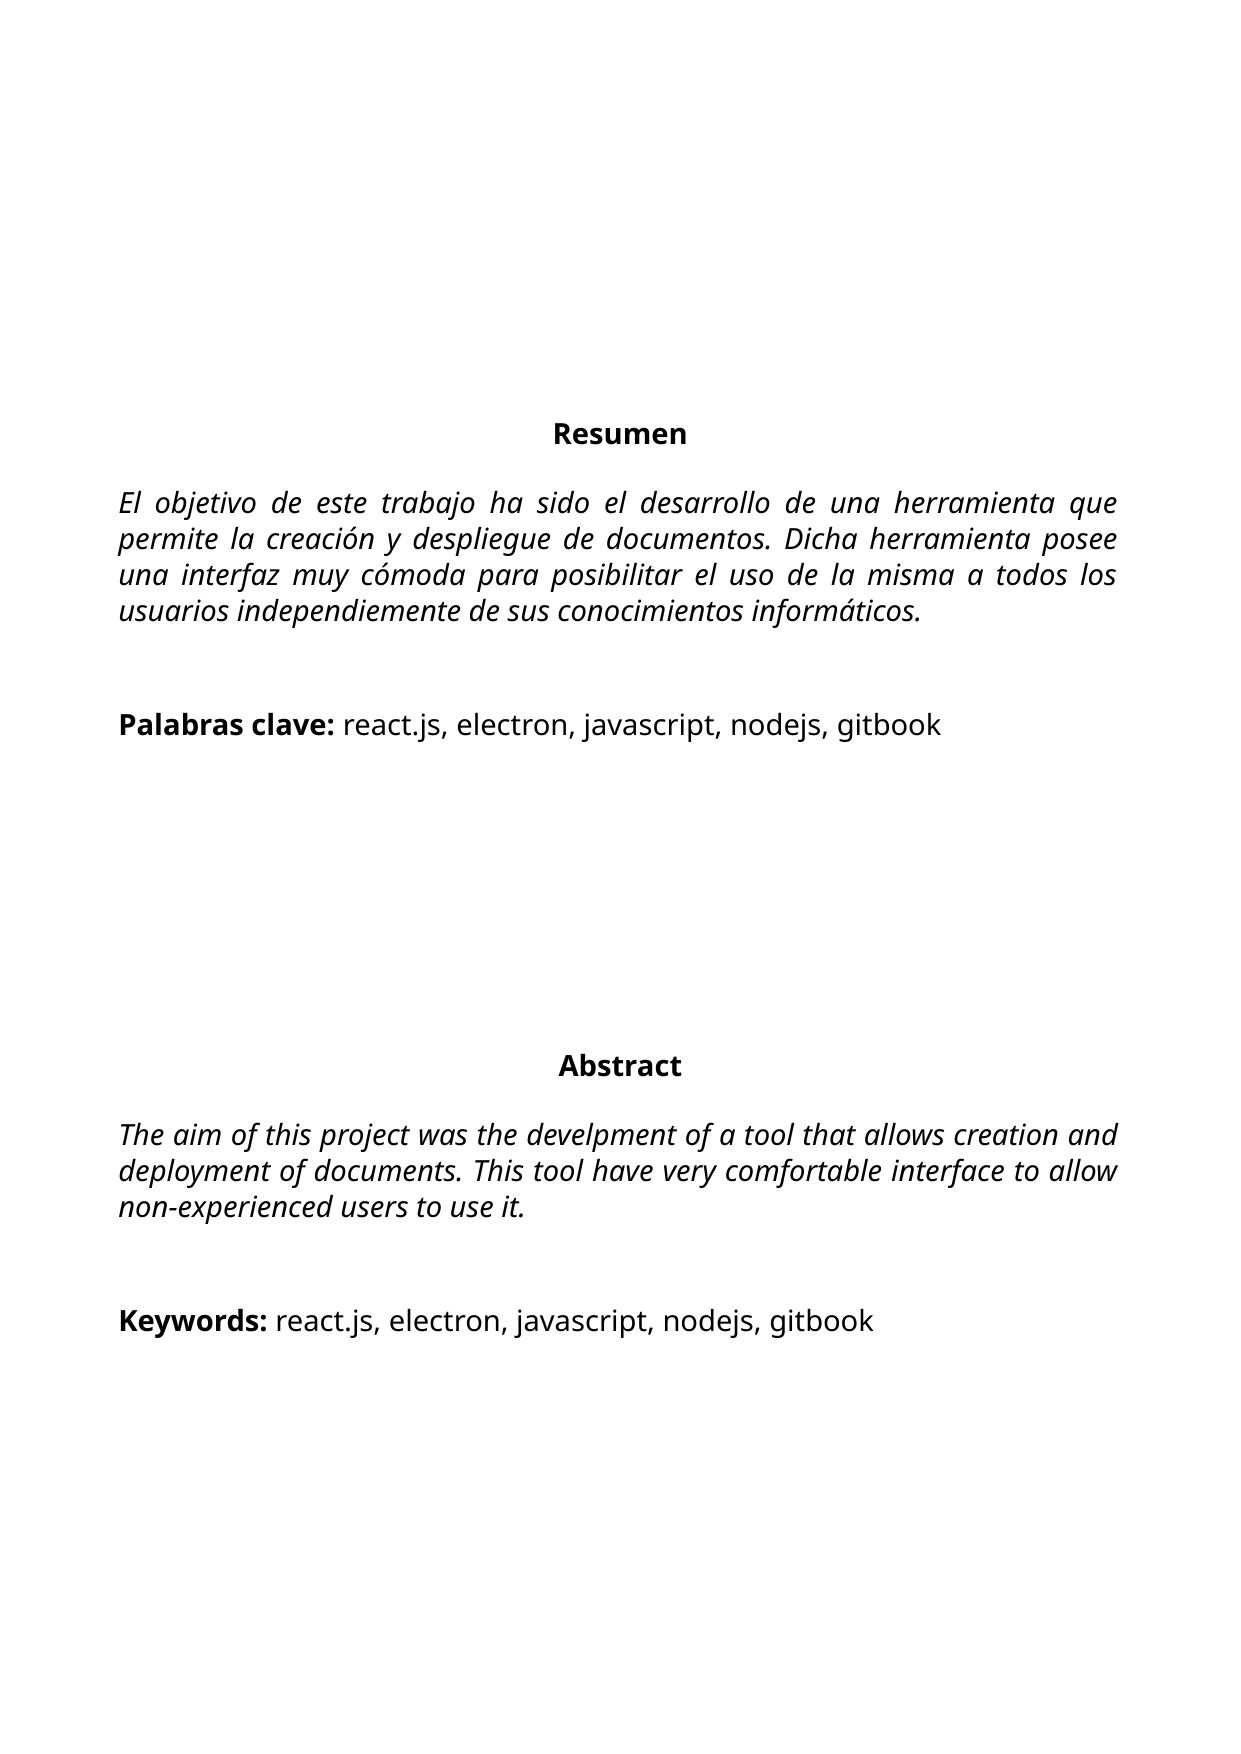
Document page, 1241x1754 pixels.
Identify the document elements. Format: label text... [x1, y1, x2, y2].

text Palabras clave: react.js, electron, javascript, nodejs, gitbook [118, 704, 1122, 744]
text Abstract [118, 1045, 1122, 1085]
text Resumen [118, 413, 1122, 453]
text El objetivo de este trabajo ha sido el desarrollo de una herramienta que permite la creación y despliegue de documentos. Dicha herramienta posee una interfaz muy cómoda para posibilitar el uso de la misma a todos los usuarios independiemente de sus conocimientos informáticos. [118, 483, 1122, 629]
text Keywords: react.js, electron, javascript, nodejs, gitbook [118, 1300, 1122, 1340]
text The aim of this project was the develpment of a tool that allows creation and deployment of documents. This tool have very comfortable interface to allow non-experienced users to use it. [118, 1114, 1122, 1226]
